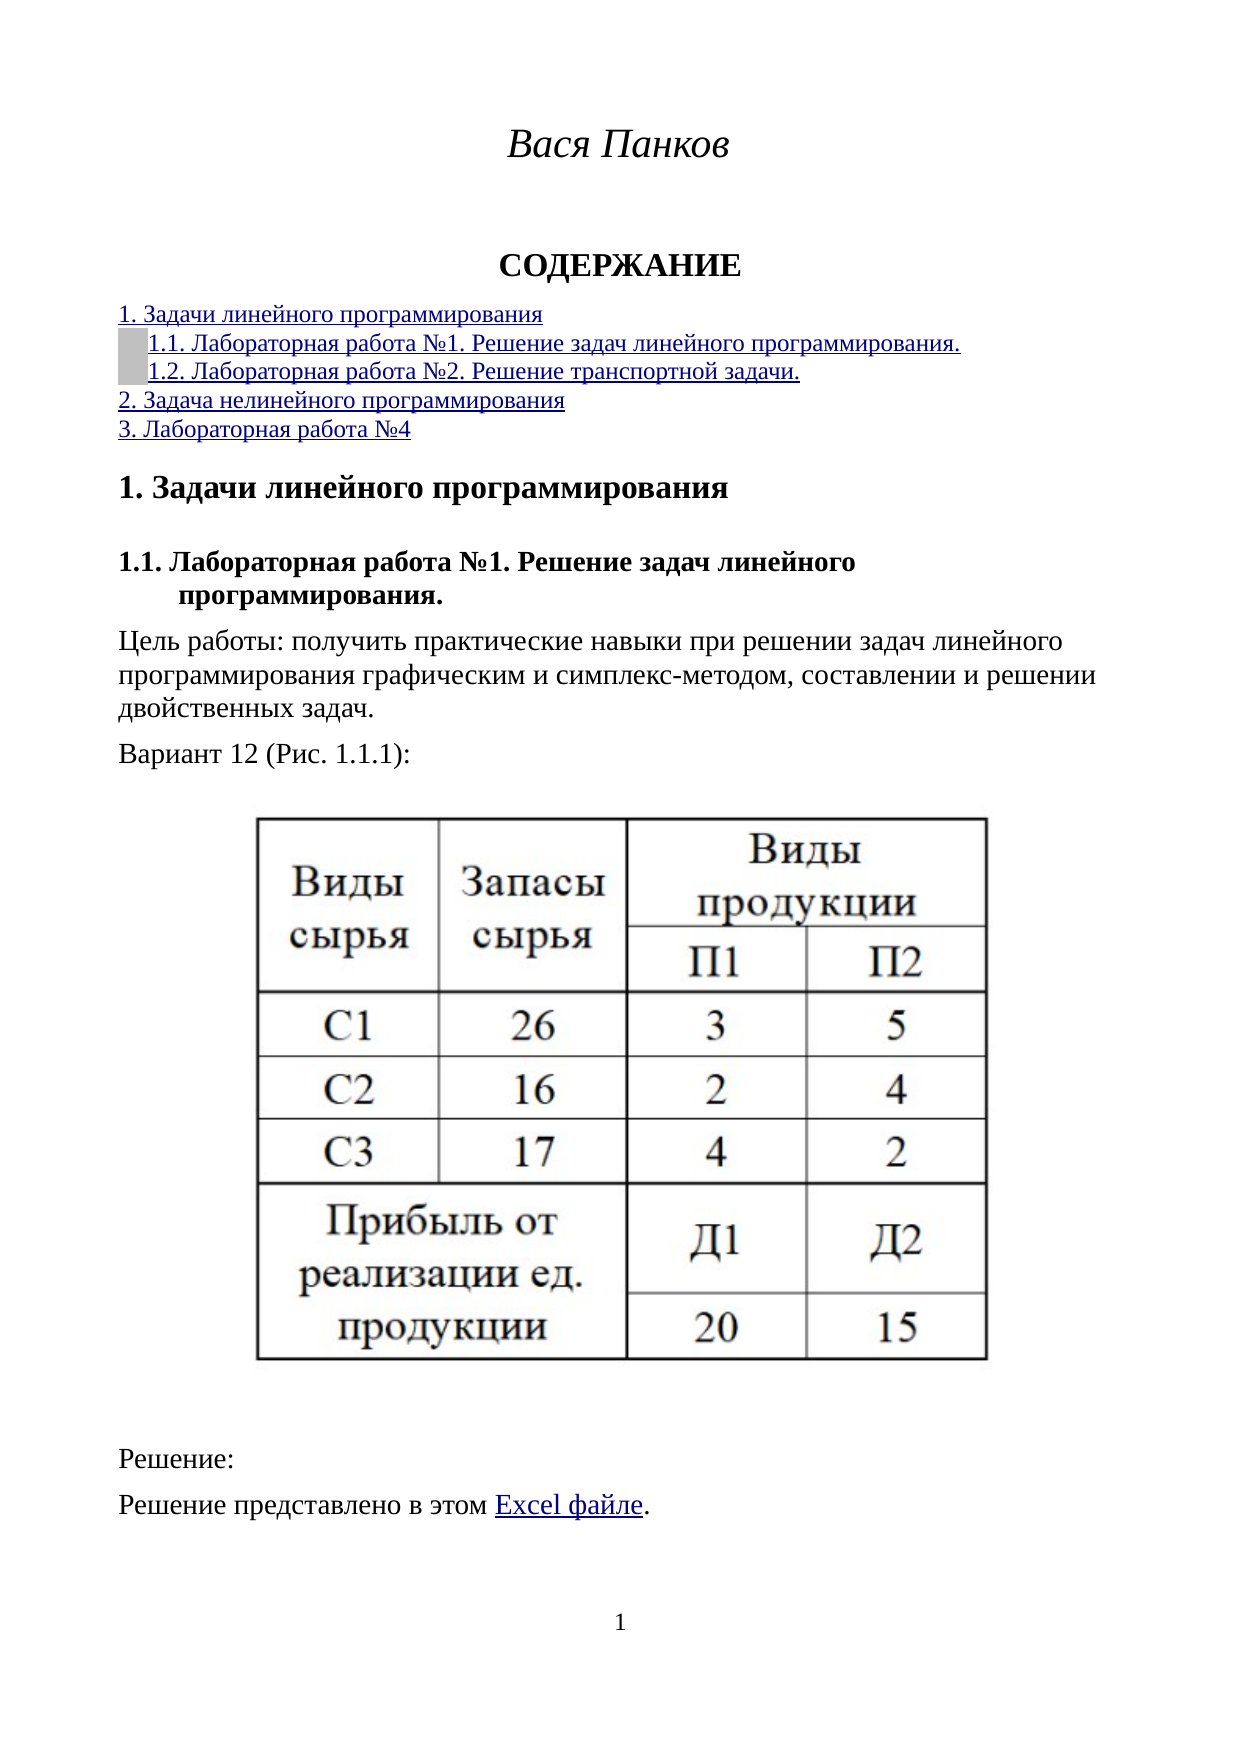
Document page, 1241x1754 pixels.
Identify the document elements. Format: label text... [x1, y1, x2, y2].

text Цель работы: получить практические навыки при решении задач линейного программирования графическим и симплекс-методом, составлении и решении двойственных задач. [118, 623, 1122, 724]
text 3. Лабораторная работа №4 [118, 414, 1122, 443]
text Решение: [118, 1441, 1122, 1474]
text 1.1. Лабораторная работа №1. Решение задач линейного программирования. [148, 328, 1122, 356]
subtitle Задачи линейного программирования [118, 468, 1122, 506]
text 2. Задача нелинейного программирования [118, 385, 1122, 414]
text 1.2. Лабораторная работа №2. Решение транспортной задачи. [148, 356, 1122, 385]
text Вариант 12 (Рис. 1.1.1): [118, 736, 1122, 770]
text Решение представлено в этом Excel файле. [118, 1487, 1122, 1521]
subtitle Содержание [118, 242, 1122, 286]
text 1. Задачи линейного программирования [118, 299, 1122, 328]
subtitle Вася Панков [118, 118, 1122, 166]
subtitle Лабораторная работа №1. Решение задач линейного программирования. [118, 544, 1122, 611]
